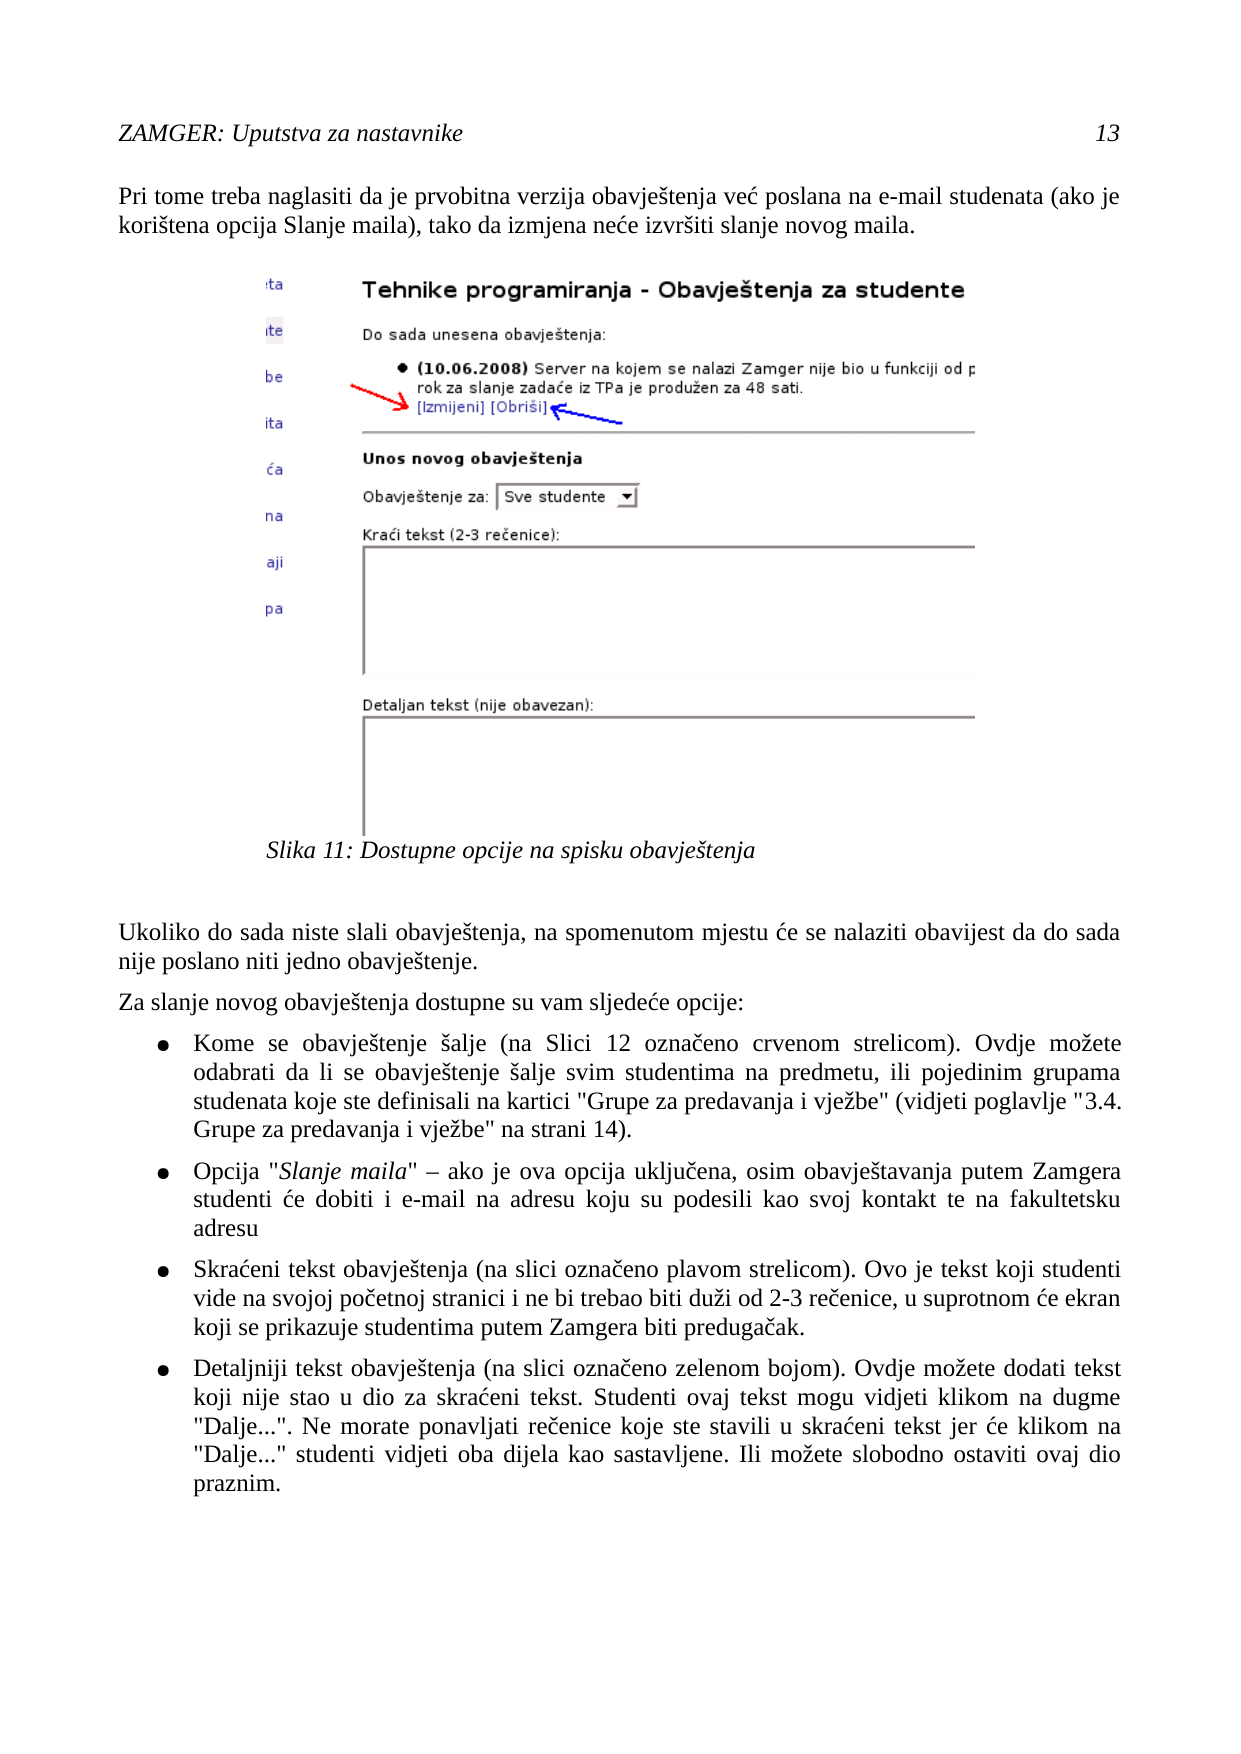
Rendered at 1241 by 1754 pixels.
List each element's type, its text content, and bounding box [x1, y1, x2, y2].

picture [266, 272, 975, 836]
list Detaljniji tekst obavještenja (na slici označeno zelenom bojom). Ovdje možete dodati tekst koji nije stao u dio za skraćeni tekst. Studenti ovaj tekst mogu vidjeti klikom na dugme "Dalje...". Ne morate ponavljati rečenice koje ste stavili u skraćeni tekst jer će klikom na "Dalje..." studenti vidjeti oba dijela kao sastavljene. Ili možete slobodno ostaviti ovaj dio praznim. [156, 1353, 1122, 1497]
list Kome se obavještenje šalje (na Slici 12 označeno crvenom strelicom). Ovdje možete odabrati da li se obavještenje šalje svim studentima na predmetu, ili pojedinim grupama studenata koje ste definisali na kartici "Grupe za predavanja i vježbe" (vidjeti poglavlje "3.4. Grupe za predavanja i vježbe" na strani 14). [156, 1028, 1122, 1143]
text Pri tome treba naglasiti da je prvobitna verzija obavještenja već poslana na e-mail studenata (ako je korištena opcija Slanje maila), tako da izmjena neće izvršiti slanje novog maila. [118, 181, 1122, 239]
text Slika 11: Dostupne opcije na spisku obavještenja [266, 836, 975, 864]
text Ukoliko do sada niste slali obavještenja, na spomenutom mjestu će se nalaziti obavijest da do sada nije poslano niti jedno obavještenje. [118, 917, 1122, 974]
list Opcija "Slanje maila" – ako je ova opcija uključena, osim obavještavanja putem Zamgera studenti će dobiti i e-mail na adresu koju su podesili kao svoj kontakt te na fakultetsku adresu [156, 1156, 1122, 1242]
list Skraćeni tekst obavještenja (na slici označeno plavom strelicom). Ovo je tekst koji studenti vide na svojoj početnoj stranici i ne bi trebao biti duži od 2-3 rečenice, u suprotnom će ekran koji se prikazuje studentima putem Zamgera biti predugačak. [156, 1254, 1122, 1341]
text Za slanje novog obavještenja dostupne su vam sljedeće opcije: [118, 987, 1122, 1016]
